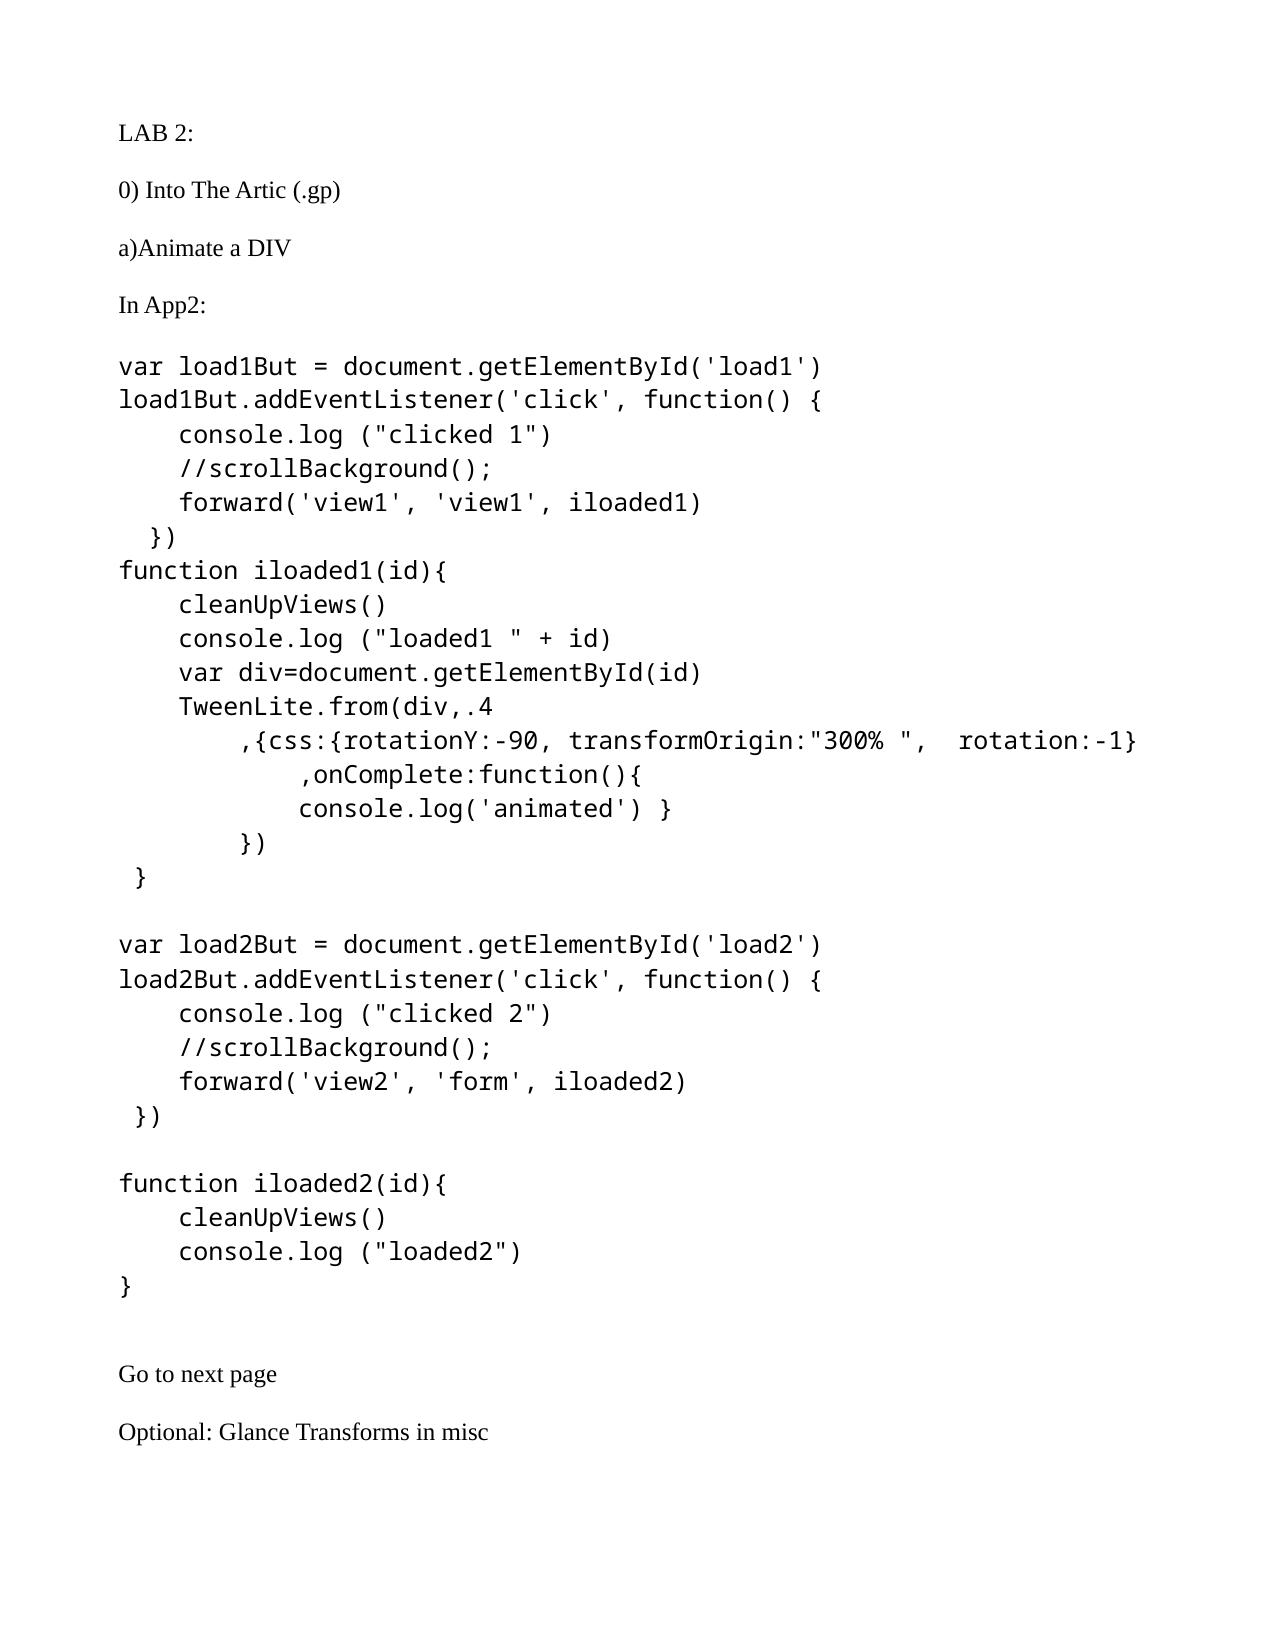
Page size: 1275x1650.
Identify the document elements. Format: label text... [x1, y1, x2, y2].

text Optional: Glance Transforms in misc [118, 1417, 1157, 1446]
text var load2But = document.getElementById('load2') [118, 927, 1157, 961]
text function iloaded1(id){ [118, 552, 1157, 587]
text console.log ("loaded2") [118, 1234, 1157, 1268]
text }) [118, 1097, 1157, 1132]
text console.log ("clicked 2") [118, 995, 1157, 1029]
text }) [118, 518, 1157, 552]
text load2But.addEventListener('click', function() { [118, 961, 1157, 995]
text cleanUpViews() [118, 1200, 1157, 1234]
text var div=document.getElementById(id) [118, 655, 1157, 689]
text 0) Into The Artic (.gp) [118, 176, 1157, 204]
text load1But.addEventListener('click', function() { [118, 382, 1157, 416]
text //scrollBackground(); [118, 450, 1157, 484]
text LAB 2: [118, 118, 1157, 147]
text cleanUpViews() [118, 587, 1157, 621]
text Go to next page [118, 1359, 1157, 1388]
text console.log ("clicked 1") [118, 416, 1157, 450]
text //scrollBackground(); [118, 1029, 1157, 1063]
text In App2: [118, 291, 1157, 319]
text var load1But = document.getElementById('load1') [118, 348, 1157, 382]
text forward('view2', 'form', iloaded2) [118, 1063, 1157, 1097]
text TweenLite.from(div,.4 [118, 689, 1157, 723]
text ,{css:{rotationY:-90, transformOrigin:"300% ", rotation:-1} [118, 723, 1157, 757]
text function iloaded2(id){ [118, 1166, 1157, 1200]
text console.log ("loaded1 " + id) [118, 621, 1157, 655]
text forward('view1', 'view1', iloaded1) [118, 484, 1157, 518]
text a)Animate a DIV [118, 233, 1157, 262]
text } [118, 859, 1157, 893]
text ,onComplete:function(){ [118, 757, 1157, 791]
text }) [118, 825, 1157, 859]
text console.log('animated') } [118, 791, 1157, 825]
text } [118, 1268, 1157, 1302]
